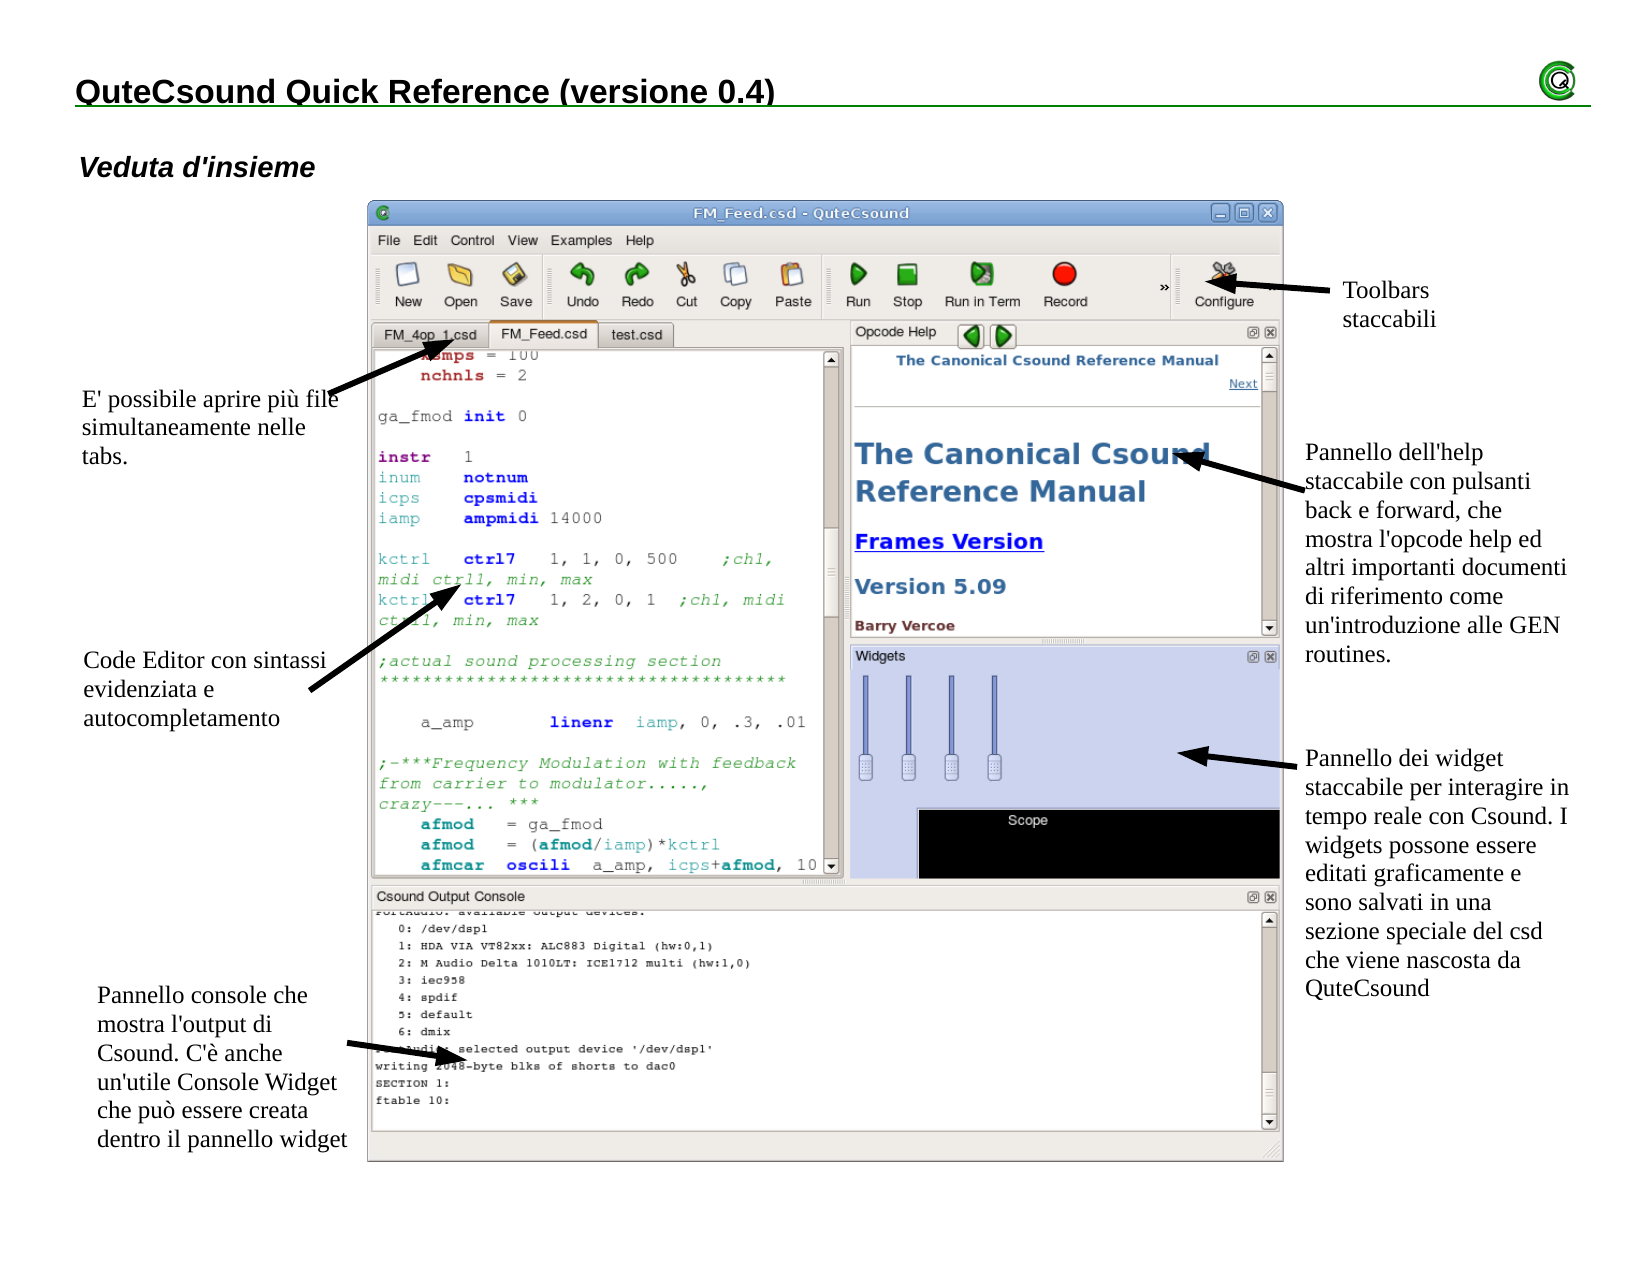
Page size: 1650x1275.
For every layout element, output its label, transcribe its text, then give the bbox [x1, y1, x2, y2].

picture [1534, 57, 1582, 104]
picture [367, 200, 1284, 1162]
subtitle Veduta d'insieme [78, 150, 813, 183]
